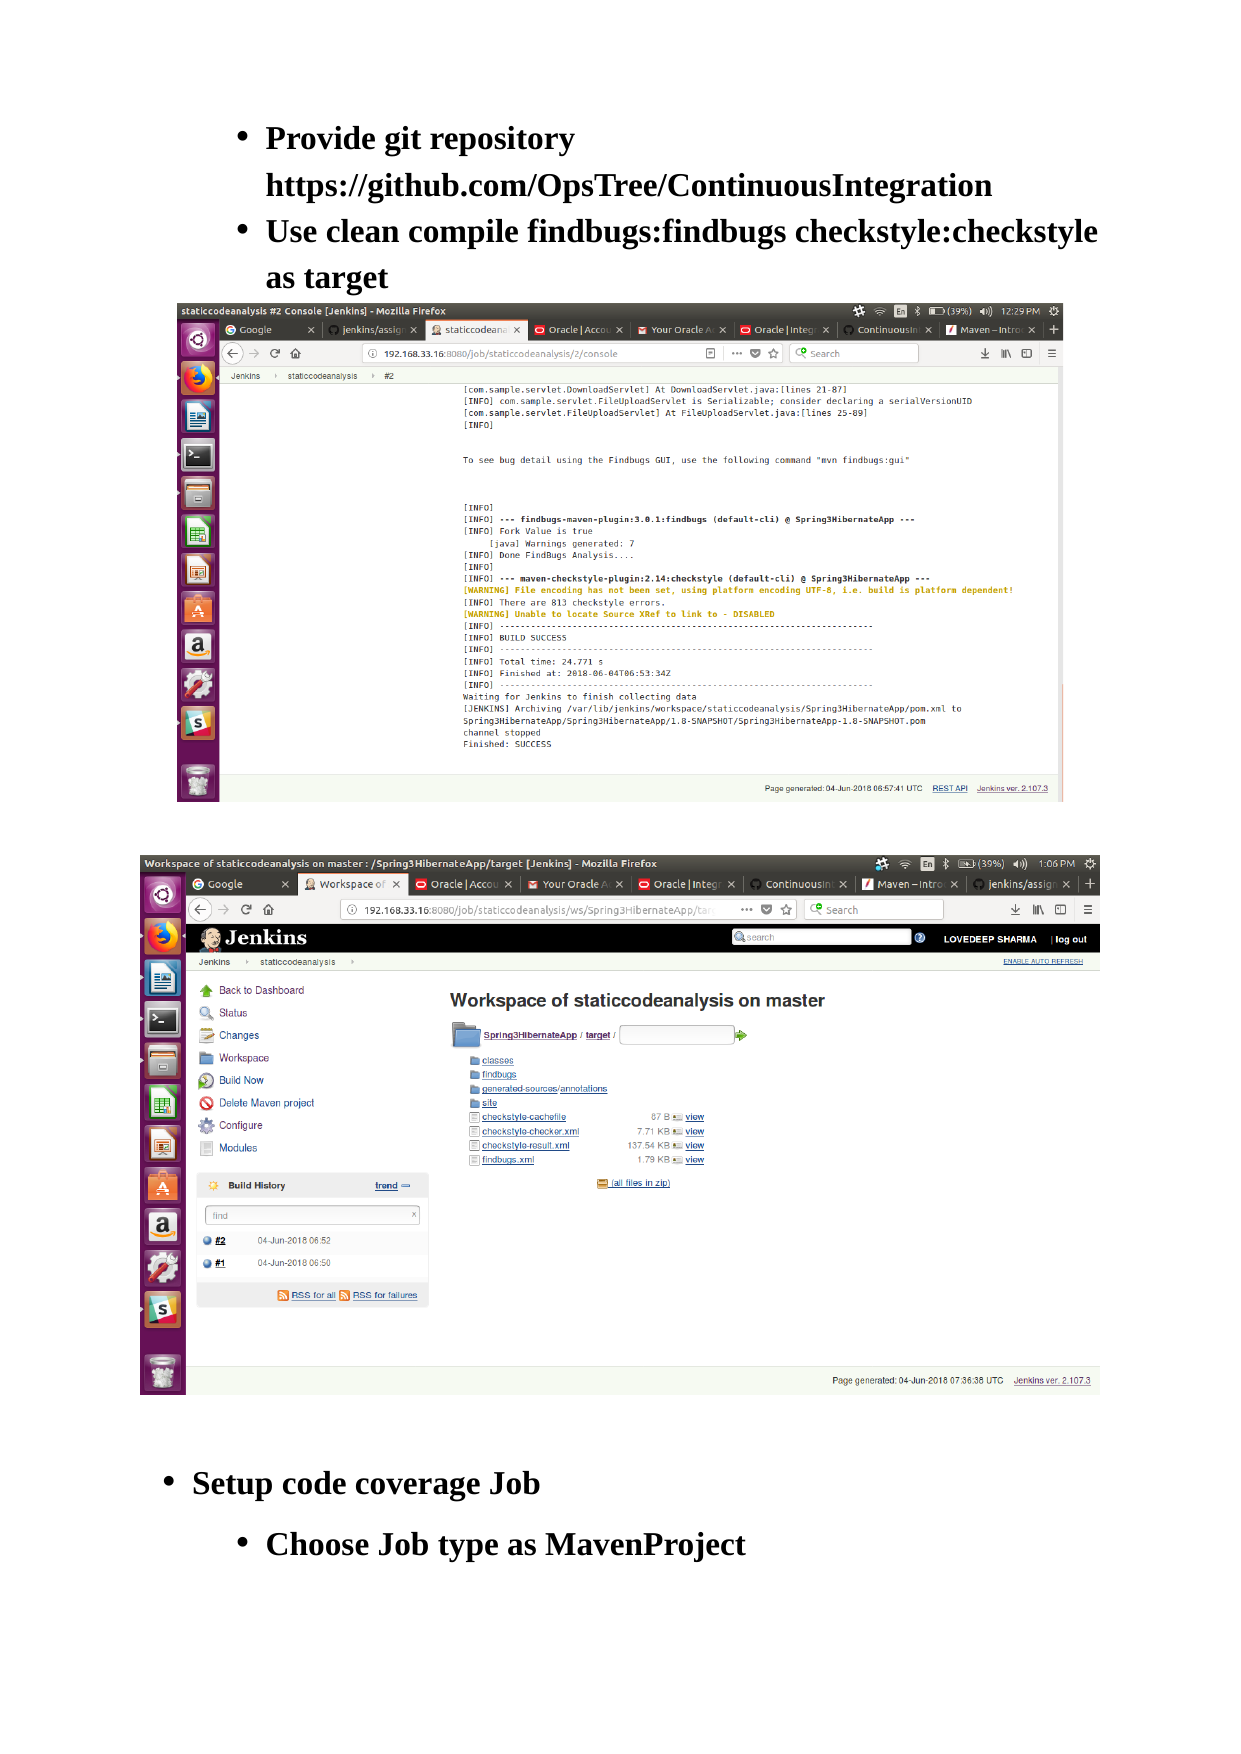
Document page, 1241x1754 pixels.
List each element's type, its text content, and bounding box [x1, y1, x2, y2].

list Provide git repository https://github.com/OpsTree/ContinuousIntegration [236, 118, 1122, 203]
picture [177, 303, 1064, 802]
picture [140, 855, 1100, 1395]
list Use clean compile findbugs:findbugs checkstyle:checkstyle as target [236, 211, 1122, 296]
list Choose Job type as MavenProject [236, 1524, 1122, 1564]
list Setup code coverage Job [162, 1463, 1122, 1502]
